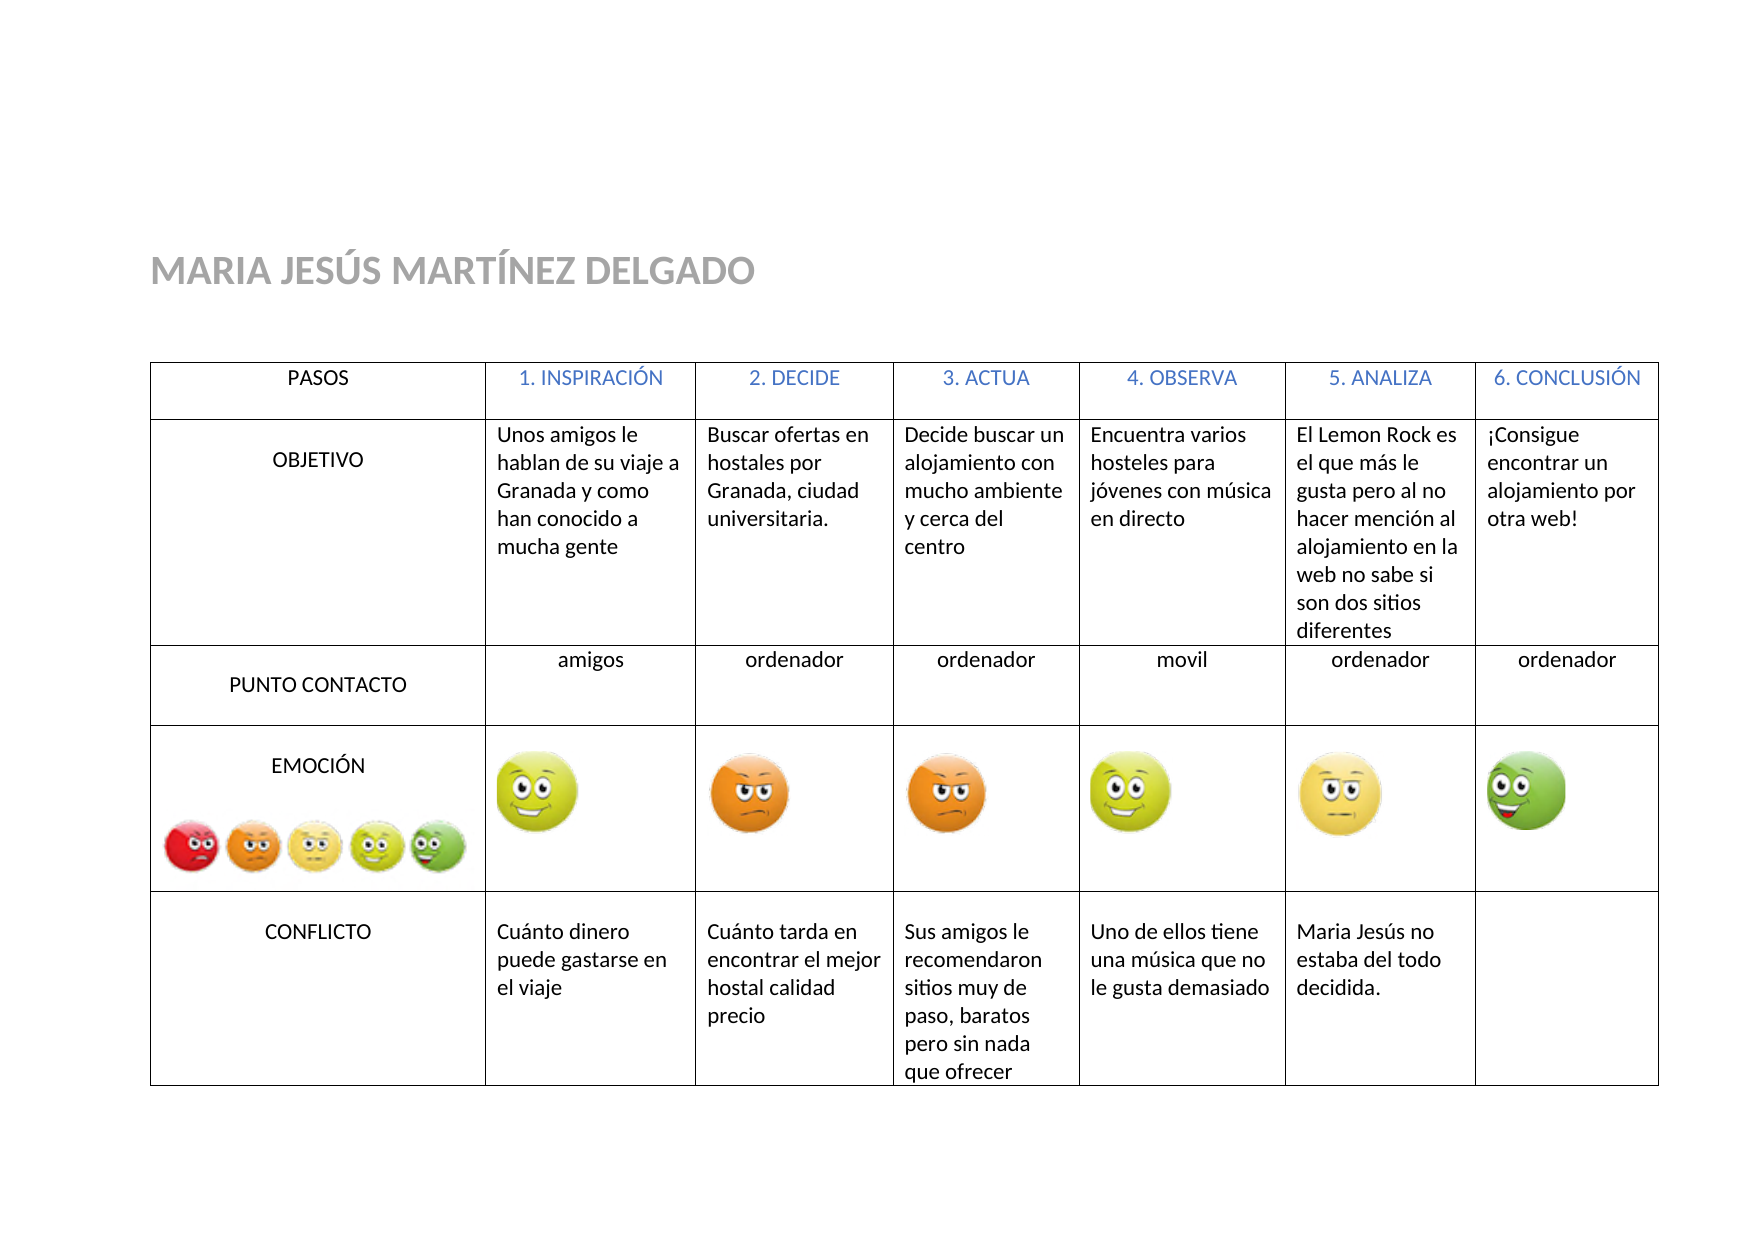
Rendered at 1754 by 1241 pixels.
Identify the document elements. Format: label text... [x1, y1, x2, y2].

table_cell CONFLICTO [151, 892, 485, 1085]
table_cell [696, 726, 893, 891]
picture [904, 751, 989, 836]
table_cell El Lemon Rock es el que más le gusta pero al no hacer mención al alojamiento en la web no sabe si son dos sitios diferentes [1286, 420, 1475, 644]
table_cell ordenador [894, 646, 1079, 725]
picture [496, 751, 580, 835]
table_header PASOS [151, 363, 485, 419]
table_header 2. DECIDE [696, 363, 893, 419]
table_cell EMOCIÓN [151, 726, 485, 891]
table_cell [1080, 726, 1285, 891]
table_cell Decide buscar un alojamiento con mucho ambiente y cerca del centro [894, 420, 1079, 644]
table_cell Unos amigos le hablan de su viaje a Granada y como han conocido a mucha gente [486, 420, 695, 644]
table_cell ordenador [696, 646, 893, 725]
table_header 4. OBSERVA [1080, 363, 1285, 419]
table_cell Buscar ofertas en hostales por Granada, ciudad universitaria. [696, 420, 893, 644]
picture [1090, 751, 1174, 835]
table_header 5. ANALIZA [1286, 363, 1475, 419]
picture [161, 804, 475, 891]
table_cell Cuánto tarda en encontrar el mejor hostal calidad precio [696, 892, 893, 1085]
table_cell Encuentra varios hosteles para jóvenes con música en directo [1080, 420, 1285, 644]
table_cell [486, 726, 695, 891]
table_cell [1476, 892, 1658, 1085]
table_cell PUNTO CONTACTO [151, 646, 485, 725]
table_cell amigos [486, 646, 695, 725]
table_cell [1286, 726, 1475, 891]
table_cell Maria Jesús no estaba del todo decidida. [1286, 892, 1475, 1085]
picture [1296, 751, 1384, 839]
table_cell [894, 726, 1079, 891]
table_cell Uno de ellos tiene una música que no le gusta demasiado [1080, 892, 1285, 1085]
table_header 3. ACTUA [894, 363, 1079, 419]
table_cell ordenador [1476, 646, 1658, 725]
text MARIA JESÚS MARTÍNEZ DELGADO [150, 244, 1604, 294]
table_cell ¡Consigue encontrar un alojamiento por otra web! [1476, 420, 1658, 644]
picture [1487, 751, 1566, 830]
picture [707, 751, 792, 836]
table_cell OBJETIVO [151, 420, 485, 644]
table_header 1. INSPIRACIÓN [486, 363, 695, 419]
table_cell Sus amigos le recomendaron sitios muy de paso, baratos pero sin nada que ofrecer [894, 892, 1079, 1085]
table_cell Cuánto dinero puede gastarse en el viaje [486, 892, 695, 1085]
table_cell [1476, 726, 1658, 891]
table_cell movil [1080, 646, 1285, 725]
table_header 6. CONCLUSIÓN [1476, 363, 1658, 419]
table_cell ordenador [1286, 646, 1475, 725]
